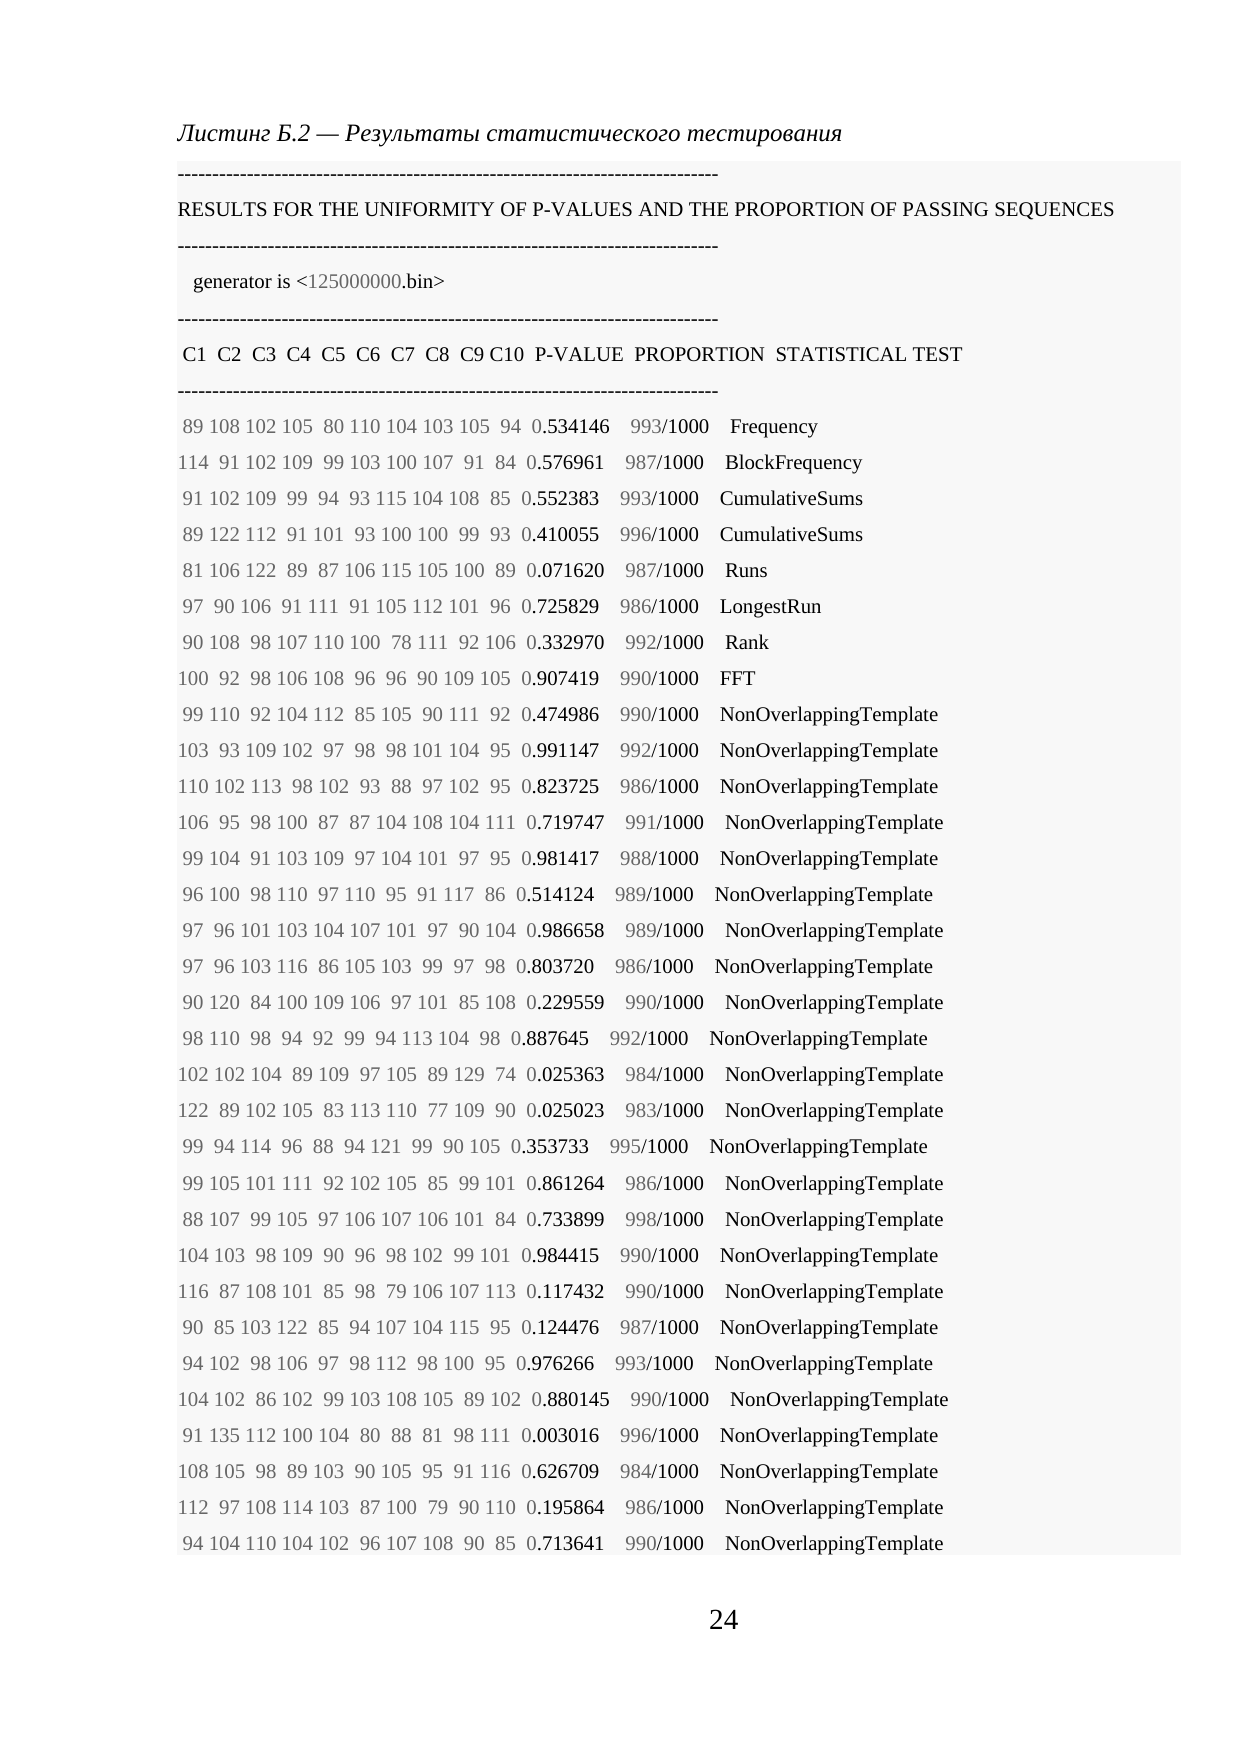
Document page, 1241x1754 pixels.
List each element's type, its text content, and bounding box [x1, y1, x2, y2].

text 114 91 102 109 99 103 100 107 91 84 0.576961 987/1000 BlockFrequency [177, 449, 1181, 474]
text 102 102 104 89 109 97 105 89 129 74 0.025363 984/1000 NonOverlappingTemplate [177, 1062, 1181, 1086]
text 88 107 99 105 97 106 107 106 101 84 0.733899 998/1000 NonOverlappingTemplate [177, 1206, 1181, 1231]
text Листинг Б.2 — Результаты статистического тестирования [177, 118, 1181, 147]
text C1 C2 C3 C4 C5 C6 C7 C8 C9 C10 P-VALUE PROPORTION STATISTICAL TEST [177, 341, 1181, 366]
text 112 97 108 114 103 87 100 79 90 110 0.195864 986/1000 NonOverlappingTemplate [177, 1495, 1181, 1519]
text 104 103 98 109 90 96 98 102 99 101 0.984415 990/1000 NonOverlappingTemplate [177, 1242, 1181, 1267]
text 97 96 103 116 86 105 103 99 97 98 0.803720 986/1000 NonOverlappingTemplate [177, 954, 1181, 978]
text 99 105 101 111 92 102 105 85 99 101 0.861264 986/1000 NonOverlappingTemplate [177, 1170, 1181, 1194]
text 100 92 98 106 108 96 96 90 109 105 0.907419 990/1000 FFT [177, 666, 1181, 690]
text RESULTS FOR THE UNIFORMITY OF P-VALUES AND THE PROPORTION OF PASSING SEQUENCES [177, 197, 1181, 221]
text 116 87 108 101 85 98 79 106 107 113 0.117432 990/1000 NonOverlappingTemplate [177, 1278, 1181, 1303]
text ------------------------------------------------------------------------------ [177, 161, 1181, 185]
text 110 102 113 98 102 93 88 97 102 95 0.823725 986/1000 NonOverlappingTemplate [177, 774, 1181, 798]
text 81 106 122 89 87 106 115 105 100 89 0.071620 987/1000 Runs [177, 558, 1181, 582]
text ------------------------------------------------------------------------------ [177, 233, 1181, 257]
text 108 105 98 89 103 90 105 95 91 116 0.626709 984/1000 NonOverlappingTemplate [177, 1459, 1181, 1483]
text 94 104 110 104 102 96 107 108 90 85 0.713641 990/1000 NonOverlappingTemplate [177, 1531, 1181, 1555]
text 99 94 114 96 88 94 121 99 90 105 0.353733 995/1000 NonOverlappingTemplate [177, 1134, 1181, 1158]
text 89 122 112 91 101 93 100 100 99 93 0.410055 996/1000 CumulativeSums [177, 522, 1181, 546]
text 103 93 109 102 97 98 98 101 104 95 0.991147 992/1000 NonOverlappingTemplate [177, 738, 1181, 762]
text generator is <125000000.bin> [177, 269, 1181, 293]
text 91 102 109 99 94 93 115 104 108 85 0.552383 993/1000 CumulativeSums [177, 486, 1181, 510]
text 94 102 98 106 97 98 112 98 100 95 0.976266 993/1000 NonOverlappingTemplate [177, 1351, 1181, 1375]
text ------------------------------------------------------------------------------ [177, 305, 1181, 329]
text ------------------------------------------------------------------------------ [177, 377, 1181, 402]
text 96 100 98 110 97 110 95 91 117 86 0.514124 989/1000 NonOverlappingTemplate [177, 882, 1181, 906]
text 98 110 98 94 92 99 94 113 104 98 0.887645 992/1000 NonOverlappingTemplate [177, 1026, 1181, 1050]
text 90 85 103 122 85 94 107 104 115 95 0.124476 987/1000 NonOverlappingTemplate [177, 1314, 1181, 1339]
text 89 108 102 105 80 110 104 103 105 94 0.534146 993/1000 Frequency [177, 413, 1181, 438]
text 97 90 106 91 111 91 105 112 101 96 0.725829 986/1000 LongestRun [177, 594, 1181, 618]
text 97 96 101 103 104 107 101 97 90 104 0.986658 989/1000 NonOverlappingTemplate [177, 918, 1181, 942]
text 99 110 92 104 112 85 105 90 111 92 0.474986 990/1000 NonOverlappingTemplate [177, 702, 1181, 726]
text 106 95 98 100 87 87 104 108 104 111 0.719747 991/1000 NonOverlappingTemplate [177, 810, 1181, 834]
text 104 102 86 102 99 103 108 105 89 102 0.880145 990/1000 NonOverlappingTemplate [177, 1387, 1181, 1411]
text 90 108 98 107 110 100 78 111 92 106 0.332970 992/1000 Rank [177, 630, 1181, 654]
text 90 120 84 100 109 106 97 101 85 108 0.229559 990/1000 NonOverlappingTemplate [177, 990, 1181, 1014]
text 91 135 112 100 104 80 88 81 98 111 0.003016 996/1000 NonOverlappingTemplate [177, 1423, 1181, 1447]
text 122 89 102 105 83 113 110 77 109 90 0.025023 983/1000 NonOverlappingTemplate [177, 1098, 1181, 1122]
text 99 104 91 103 109 97 104 101 97 95 0.981417 988/1000 NonOverlappingTemplate [177, 846, 1181, 870]
